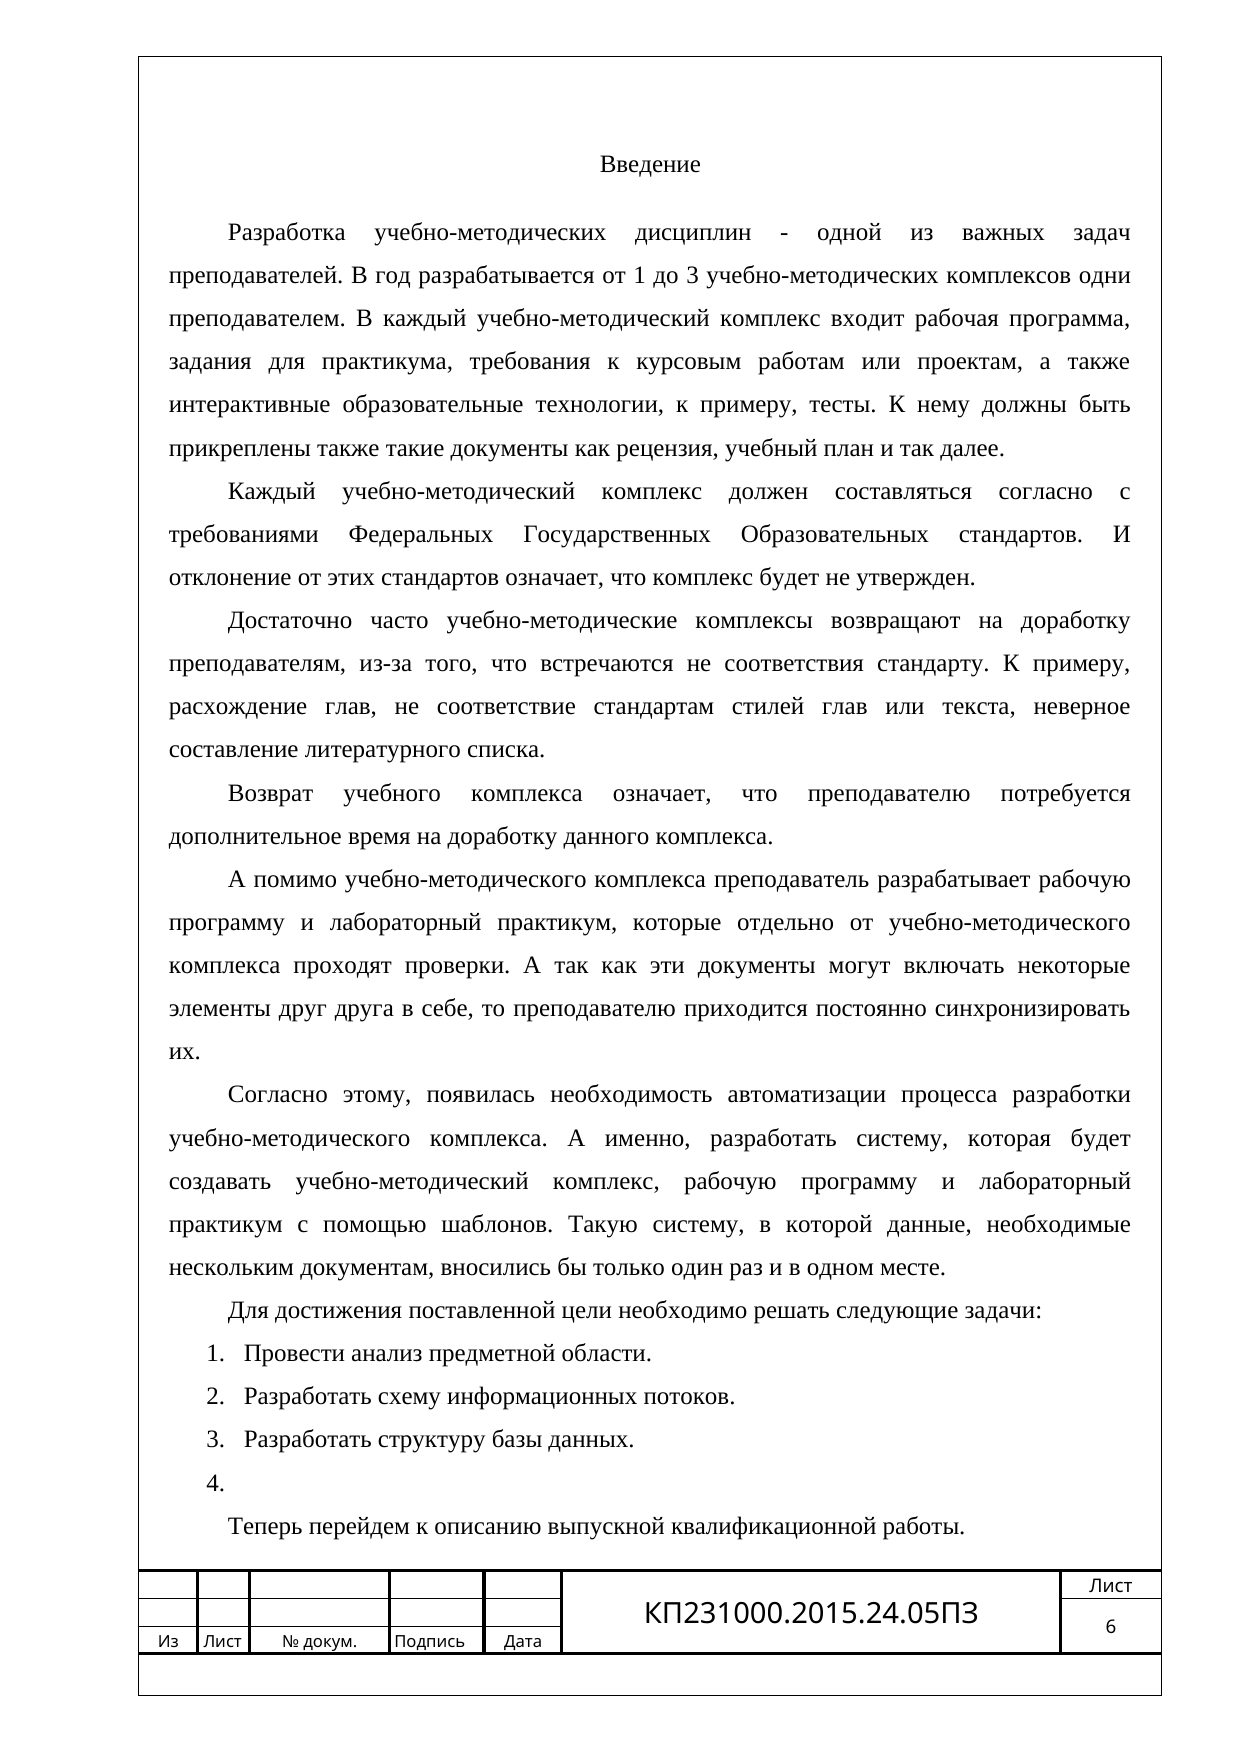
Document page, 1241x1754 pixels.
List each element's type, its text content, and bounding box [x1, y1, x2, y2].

text Каждый учебно-методический комплекс должен составляться согласно с требованиями Федеральных Государственных Образовательных стандартов. И отклонение от этих стандартов означает, что комплекс будет не утвержден. [168, 476, 1132, 591]
text А помимо учебно-методического комплекса преподаватель разрабатывает рабочую программу и лабораторный практикум, которые отдельно от учебно-методического комплекса проходят проверки. А так как эти документы могут включать некоторые элементы друг друга в себе, то преподавателю приходится постоянно синхронизировать их. [168, 864, 1132, 1065]
list Разработать схему информационных потоков. [206, 1381, 1132, 1410]
text Разработка учебно-методических дисциплин - одной из важных задач преподавателей. В год разрабатывается от 1 до 3 учебно-методических комплексов одни преподавателем. В каждый учебно-методический комплекс входит рабочая программа, задания для практикума, требования к курсовым работам или проектам, а также интерактивные образовательные технологии, к примеру, тесты. К нему должны быть прикреплены также такие документы как рецензия, учебный план и так далее. [168, 217, 1132, 461]
text Для достижения поставленной цели необходимо решать следующие задачи: [168, 1295, 1132, 1324]
list Провести анализ предметной области. [206, 1338, 1132, 1367]
subtitle Введение [168, 149, 1132, 178]
list Разработать структуру базы данных. [206, 1424, 1132, 1453]
text Достаточно часто учебно-методические комплексы возвращают на доработку преподавателям, из-за того, что встречаются не соответствия стандарту. К примеру, расхождение глав, не соответствие стандартам стилей глав или текста, неверное составление литературного списка. [168, 605, 1132, 763]
text Возврат учебного комплекса означает, что преподавателю потребуется дополнительное время на доработку данного комплекса. [168, 778, 1132, 849]
text Теперь перейдем к описанию выпускной квалификационной работы. [168, 1511, 1132, 1539]
text Согласно этому, появилась необходимость автоматизации процесса разработки учебно-методического комплекса. А именно, разработать систему, которая будет создавать учебно-методический комплекс, рабочую программу и лабораторный практикум с помощью шаблонов. Такую систему, в которой данные, необходимые нескольким документам, вносились бы только один раз и в одном месте. [168, 1079, 1132, 1281]
